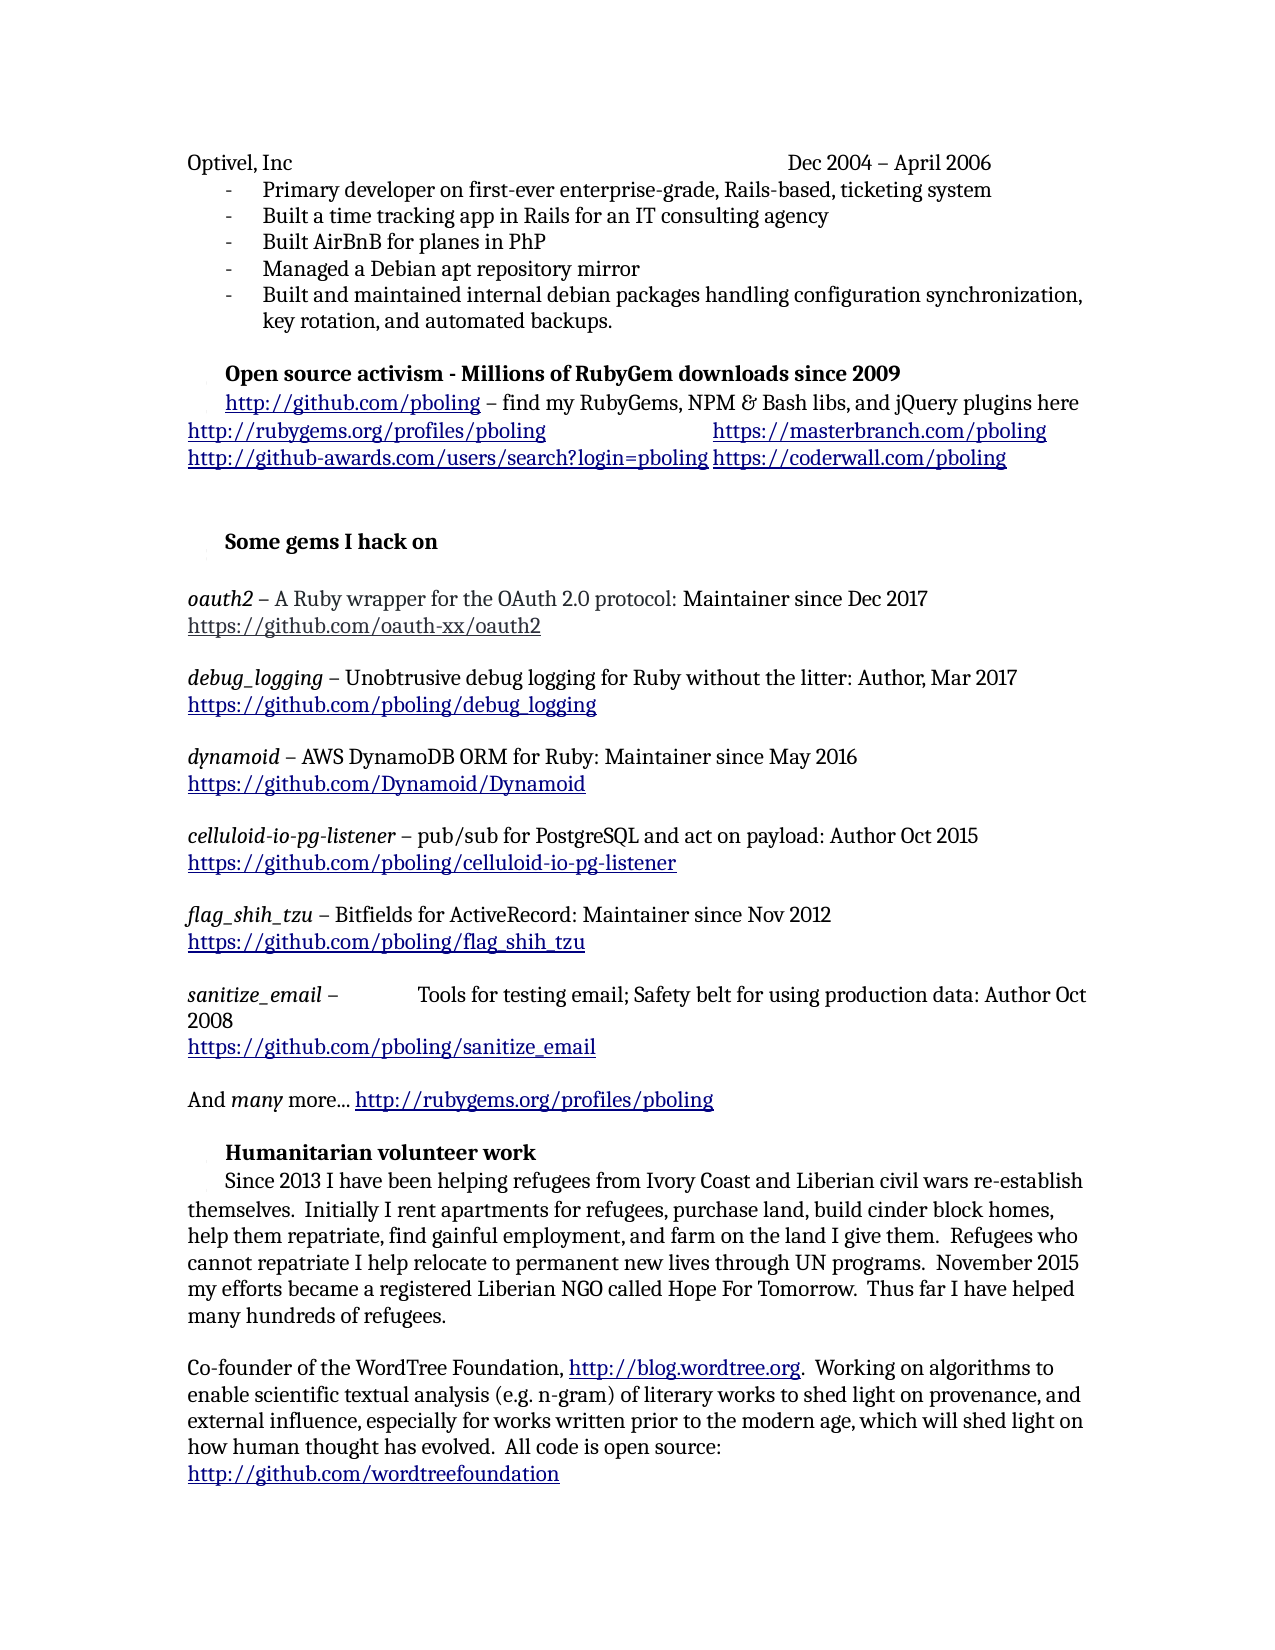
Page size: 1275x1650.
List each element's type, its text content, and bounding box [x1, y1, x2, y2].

text https://github.com/oauth-xx/oauth2 [187, 612, 1087, 639]
text Humanitarian volunteer work [187, 1139, 1087, 1168]
text flag_shih_tzu – Bitfields for ActiveRecord: Maintainer since Nov 2012 [187, 902, 1087, 929]
text sanitize_email – Tools for testing email; Safety belt for using production data: Author Oct 2008 [187, 981, 1087, 1034]
text Optivel, Inc Dec 2004 – April 2006 [187, 150, 1087, 176]
text dynamoid – AWS DynamoDB ORM for Ruby: Maintainer since May 2016 [187, 744, 1087, 771]
text debug_logging – Unobtrusive debug logging for Ruby without the litter: Author, Mar 2017 [187, 665, 1087, 691]
text And many more... http://rubygems.org/profiles/pboling [187, 1087, 1087, 1113]
text celluloid-io-pg-listener – pub/sub for PostgreSQL and act on payload: Author Oct 2015 [187, 823, 1087, 849]
text http://github-awards.com/users/search?login=pboling https://coderwall.com/pboling [187, 445, 1087, 471]
text https://github.com/pboling/flag_shih_tzu [187, 929, 1087, 955]
list Built and maintained internal debian packages handling configuration synchronization, key rotation, and automated backups. [225, 282, 1087, 334]
list Built AirBnB for planes in PhP [225, 229, 1087, 255]
text oauth2 – A Ruby wrapper for the OAuth 2.0 protocol: Maintainer since Dec 2017 [187, 586, 1087, 612]
text http://github.com/pboling – find my RubyGems, NPM & Bash libs, and jQuery plugins here [187, 389, 1087, 418]
text Since 2013 I have been helping refugees from Ivory Coast and Liberian civil wars re-establish themselves. Initially I rent apartments for refugees, purchase land, build cinder block homes, help them repatriate, find gainful employment, and farm on the land I give them. Refugees who cannot repatriate I help relocate to permanent new lives through UN programs. November 2015 my efforts became a registered Liberian NGO called Hope For Tomorrow. Thus far I have helped many hundreds of refugees. [187, 1168, 1087, 1329]
text https://github.com/pboling/debug_logging [187, 691, 1087, 718]
text https://github.com/pboling/celluloid-io-pg-listener [187, 849, 1087, 876]
text Co-founder of the WordTree Foundation, http://blog.wordtree.org. Working on algorithms to enable scientific textual analysis (e.g. n-gram) of literary works to shed light on provenance, and external influence, especially for works written prior to the modern age, which will shed light on how human thought has evolved. All code is open source: http://github.com/wordtreefoundation [187, 1355, 1087, 1487]
list Primary developer on first-ever enterprise-grade, Rails-based, ticketing system [225, 176, 1087, 203]
list Built a time tracking app in Rails for an IT consulting agency [225, 203, 1087, 229]
list Managed a Debian apt repository mirror [225, 255, 1087, 282]
text Some gems I hack on [187, 528, 1087, 557]
text https://github.com/pboling/sanitize_email [187, 1034, 1087, 1060]
text http://rubygems.org/profiles/pboling https://masterbranch.com/pboling [187, 418, 1087, 445]
text https://github.com/Dynamoid/Dynamoid [187, 771, 1087, 797]
text Open source activism - Millions of RubyGem downloads since 2009 [187, 361, 1087, 389]
